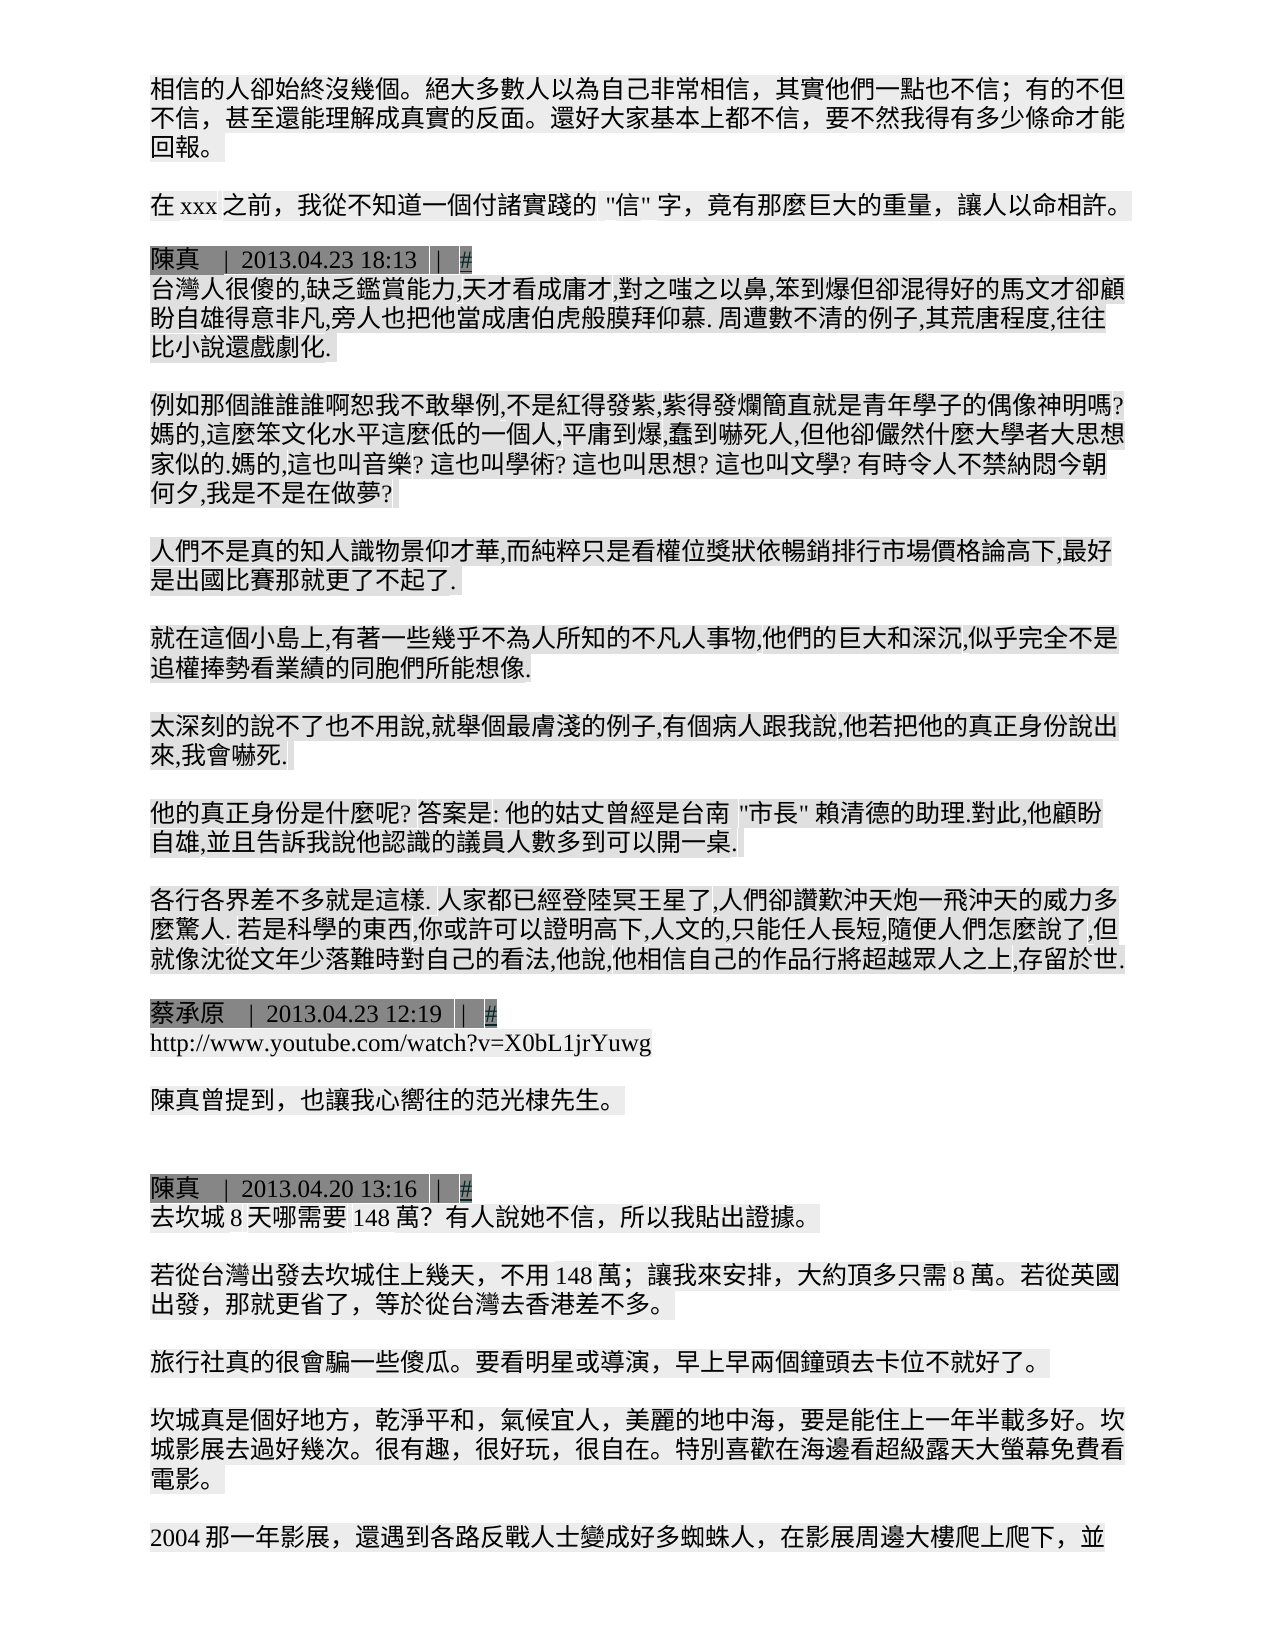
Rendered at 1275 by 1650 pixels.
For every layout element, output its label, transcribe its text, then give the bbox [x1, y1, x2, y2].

text 台灣人很傻的,缺乏鑑賞能力,天才看成庸才,對之嗤之以鼻,笨到爆但卻混得好的馬文才卻顧盼自雄得意非凡,旁人也把他當成唐伯虎般膜拜仰慕. 周遭數不清的例子,其荒唐程度,往往比小說還戲劇化. 例如那個誰誰誰啊恕我不敢舉例,不是紅得發紫,紫得發爛簡直就是青年學子的偶像神明嗎? 媽的,這麼笨文化水平這麼低的一個人,平庸到爆,蠢到嚇死人,但他卻儼然什麼大學者大思想家似的.媽的,這也叫音樂? 這也叫學術? 這也叫思想? 這也叫文學? 有時令人不禁納悶今朝何夕,我是不是在做夢? 人們不是真的知人識物景仰才華,而純粹只是看權位獎狀依暢銷排行市場價格論高下,最好是出國比賽那就更了不起了. 就在這個小島上,有著一些幾乎不為人所知的不凡人事物,他們的巨大和深沉,似乎完全不是追權捧勢看業績的同胞們所能想像. 太深刻的說不了也不用說,就舉個最膚淺的例子,有個病人跟我說,他若把他的真正身份說出來,我會嚇死. 他的真正身份是什麼呢? 答案是: 他的姑丈曾經是台南 "市長" 賴清德的助理.對此,他顧盼自雄,並且告訴我說他認識的議員人數多到可以開一桌. 各行各界差不多就是這樣. 人家都已經登陸冥王星了,人們卻讚歎沖天炮一飛沖天的威力多麼驚人. 若是科學的東西,你或許可以證明高下,人文的,只能任人長短,隨便人們怎麼說了,但就像沈從文年少落難時對自己的看法,他說,他相信自己的作品行將超越眾人之上,存留於世. [150, 275, 1125, 974]
text 去坎城8天哪需要148萬？有人說她不信，所以我貼出證據。 若從台灣出發去坎城住上幾天，不用148萬；讓我來安排，大約頂多只需8萬。若從英國出發，那就更省了，等於從台灣去香港差不多。 旅行社真的很會騙一些傻瓜。要看明星或導演，早上早兩個鐘頭去卡位不就好了。 坎城真是個好地方，乾淨平和，氣候宜人，美麗的地中海，要是能住上一年半載多好。坎城影展去過好幾次。很有趣，很好玩，很自在。特別喜歡在海邊看超級露天大螢幕免費看電影。 2004那一年影展，還遇到各路反戰人士變成好多蜘蛛人，在影展周邊大樓爬上爬下，並且從空中灑下許多美鈔，不過是假的，上面寫著美國及西方強國四處姦殺擄略的侵略數據。路人紛紛撿起來看，我也撿了好幾百萬美鈔帶回家。 不過，這一切明星造勢衣香鬢影，都不是真正的坎城。真正的坎城是在影展結束後。原本熱鬧滾滾，原本甩哥辣妹一堆，高聲高調，突然瞬間消失，就像變魔術一樣，只剩下無人街道，白雲晚霞，安靜美麗的地中海。這才是我印象最深最喜歡的坎城真實面貌。 要擁有這些，不用花148萬，上月球也不需要那麼貴，也許4萬8就夠了。我常想往坎城跑，特別是日子很難過時就特別想念那些無人島、海灘以及那份氣候帶來的平和感，就像一種安慰。 陳真 ============== 旅行社首推 坎城影展奢華遊 148萬出席巨星晚宴 看蒙地卡羅F1 2013年04月10日 【陳瑋玲╱台北報導】頂級旅遊市場看好，旅行社不斷推陳出新，在環遊世界、南北極之旅後，雄獅旅行社再首推到坎城參加影展，與巨星名流共享私人晚宴，欣賞摩納哥時裝秀及蒙地卡羅F1大賽，8天就要價148萬元，比之前該公司推出的環遊世界60天132萬元還貴。 雄獅表示，去年該公司頂級遊程創下1億元的營業額，今年預估可成長到3億元。坎城影展之旅安排搭商務艙和住頂級飯店自然不在話下，難度就在於獨家安排於坎城影展(5/15~5/26)最高潮的5/22當天，坐在貴賓席位置看巨星走紅地毯，5/23參加已確定有莎朗史東、珍娜傑克遜、名模黑珍珠娜歐咪坎貝爾等巨星名流出席的私人慈善晚宴。5/24再前往摩納哥和富豪一同欣賞時裝秀，5/25~5/26觀賞全球最具經典的蒙地卡羅封街F1大賽。行程於5/21出發，2人成行，限量5組，只有10個名額。 [150, 1203, 1125, 1552]
text 陳真 | 2013.04.20 13:16 | # [150, 1174, 1125, 1203]
text 陳真 | 2013.04.23 18:13 | # [150, 246, 1125, 275]
text 負我者多，我負人者少。我一生對不起三個人，其中之一就是xxx。他或許不當回事了，但我虧欠的，卻唯有用一條命方足以償還。若在世上已無牽掛，我早用一命償還，證明我同等的重量。 在一個輕薄當有趣的年代，言語如煙，情感如屁，概念取代了生命，從來沒有一個人用那樣的重量待我，而我卻反倒自己輕薄了自己，因為我從沒經驗過那樣一種信任和付出。 如果世上沒有真實故事，我們將無法理解詩歌；你會以為那只是一種飄浮空中的抽象音符，當不得一個真字。 大約十年前有了吧，某個國家的哲研所某個我不認識的老師，好像和該國某雜誌社有關聯，總之找上我寫東西，並提起xxx。我始終沒寫，但回了一封長信談我和xxx的故事。編輯說，這信動人，把它當成文章就可登出。 但我拒絕。因為，這樣一個故事，除非我想進一步羞辱自己，否則就該等到我將來死後才能對外訴說；希望有一天，xxx會相信我這條命的重量配得上我的言語，他的心意並無虛擲。 我認識的人多，多到sim卡要來回備份八、九次才有辦法換手機。但我知道，我講的話，相信的人卻始終沒幾個。絕大多數人以為自己非常相信，其實他們一點也不信；有的不但不信，甚至還能理解成真實的反面。還好大家基本上都不信，要不然我得有多少條命才能回報。 在xxx之前，我從不知道一個付諸實踐的 "信" 字，竟有那麼巨大的重量，讓人以命相許。 [150, 75, 1125, 221]
text http://www.youtube.com/watch?v=X0bL1jrYuwg 陳真曾提到，也讓我心嚮往的范光棣先生。 [150, 1028, 1125, 1115]
text 蔡承原 | 2013.04.23 12:19 | # [150, 999, 1125, 1028]
